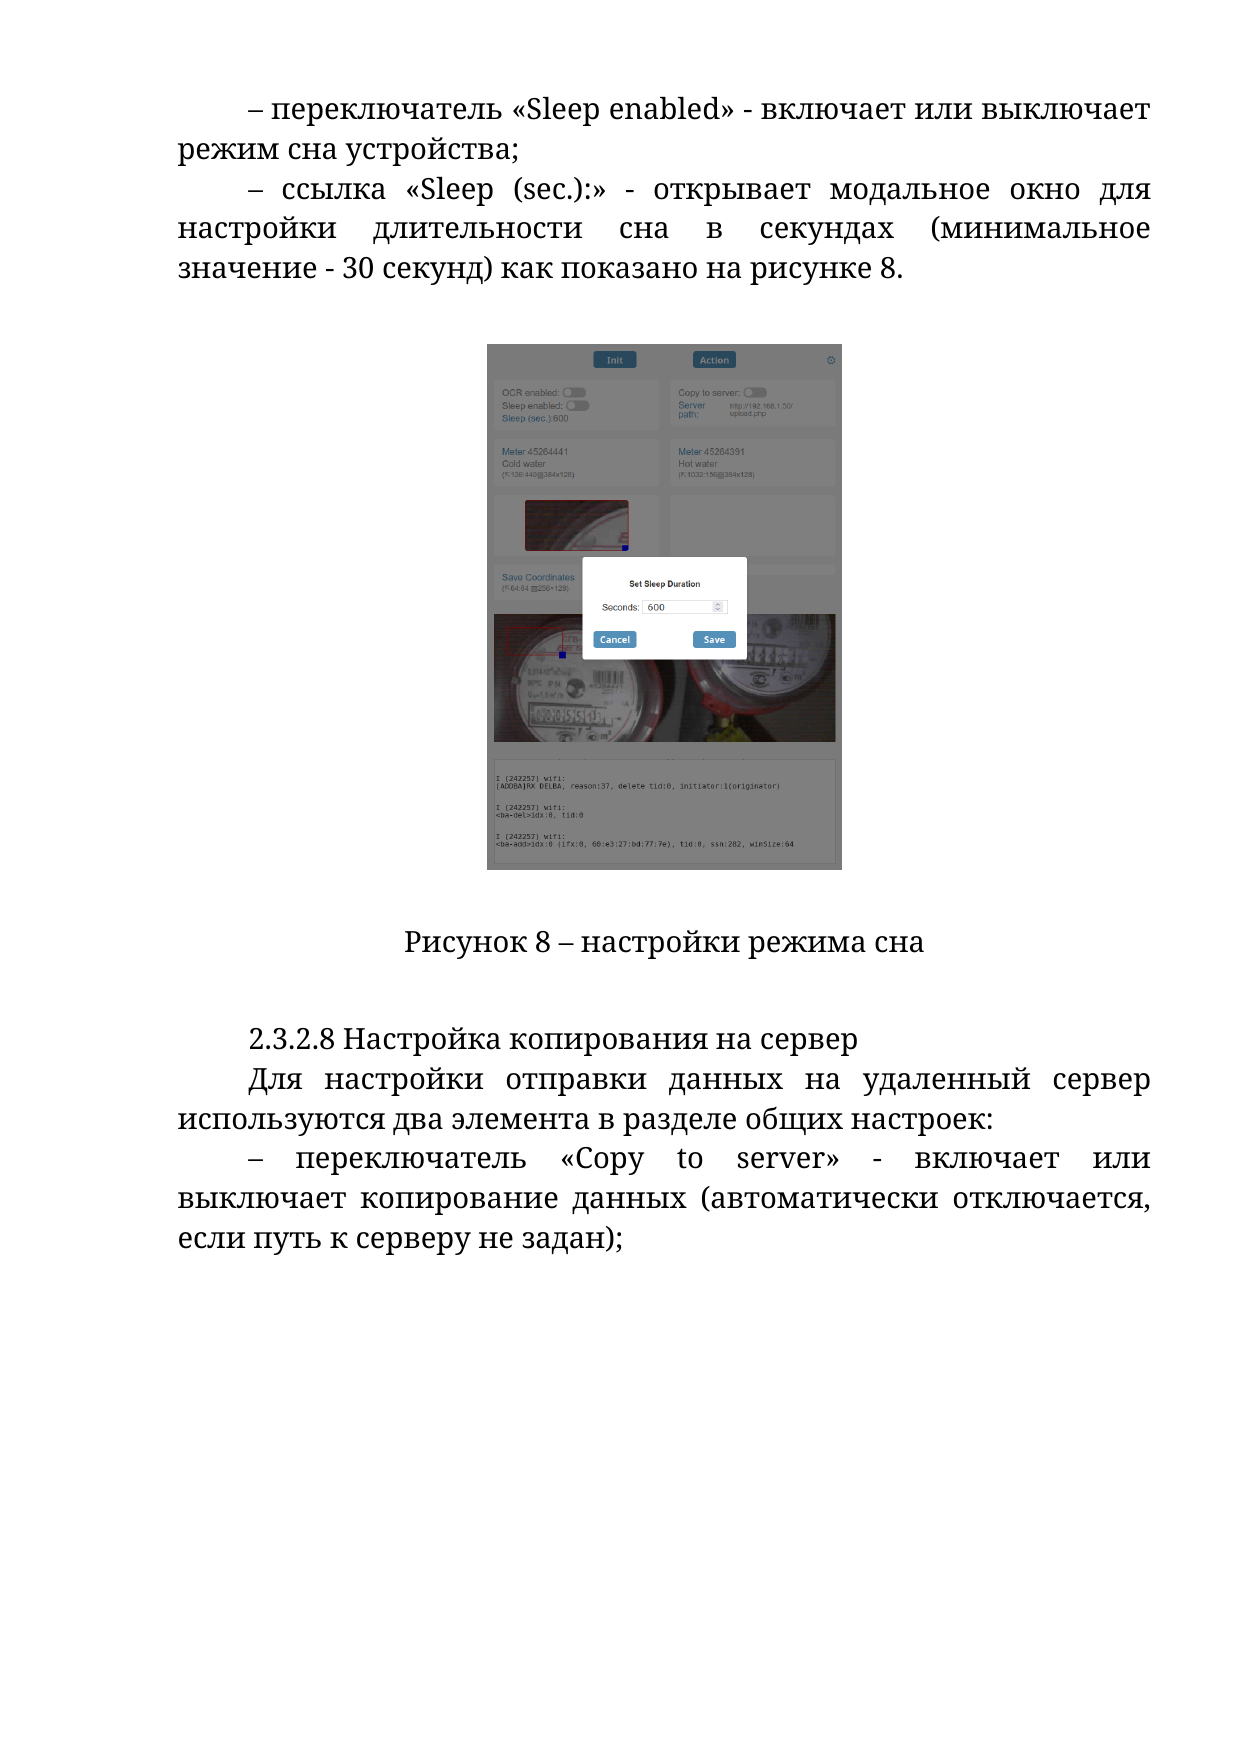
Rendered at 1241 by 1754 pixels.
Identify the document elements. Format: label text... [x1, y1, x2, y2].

text Рисунок 8 – настройки режима сна [177, 922, 1152, 961]
picture [487, 344, 842, 870]
text – переключатель «Copy to server» - включает или выключает копирование данных (автоматически отключается, если путь к серверу не задан); [177, 1138, 1152, 1257]
text – переключатель «Sleep enabled» - включает или выключает режим сна устройства; [177, 88, 1152, 168]
text – ссылка «Sleep (sec.):» - открывает модальное окно для настройки длительности сна в секундах (минимальное значение - 30 секунд) как показано на рисунке 8. [177, 168, 1152, 287]
text Для настройки отправки данных на удаленный сервер используются два элемента в разделе общих настроек: [177, 1058, 1152, 1138]
text 2.3.2.8 Настройка копирования на сервер [177, 1019, 1152, 1058]
